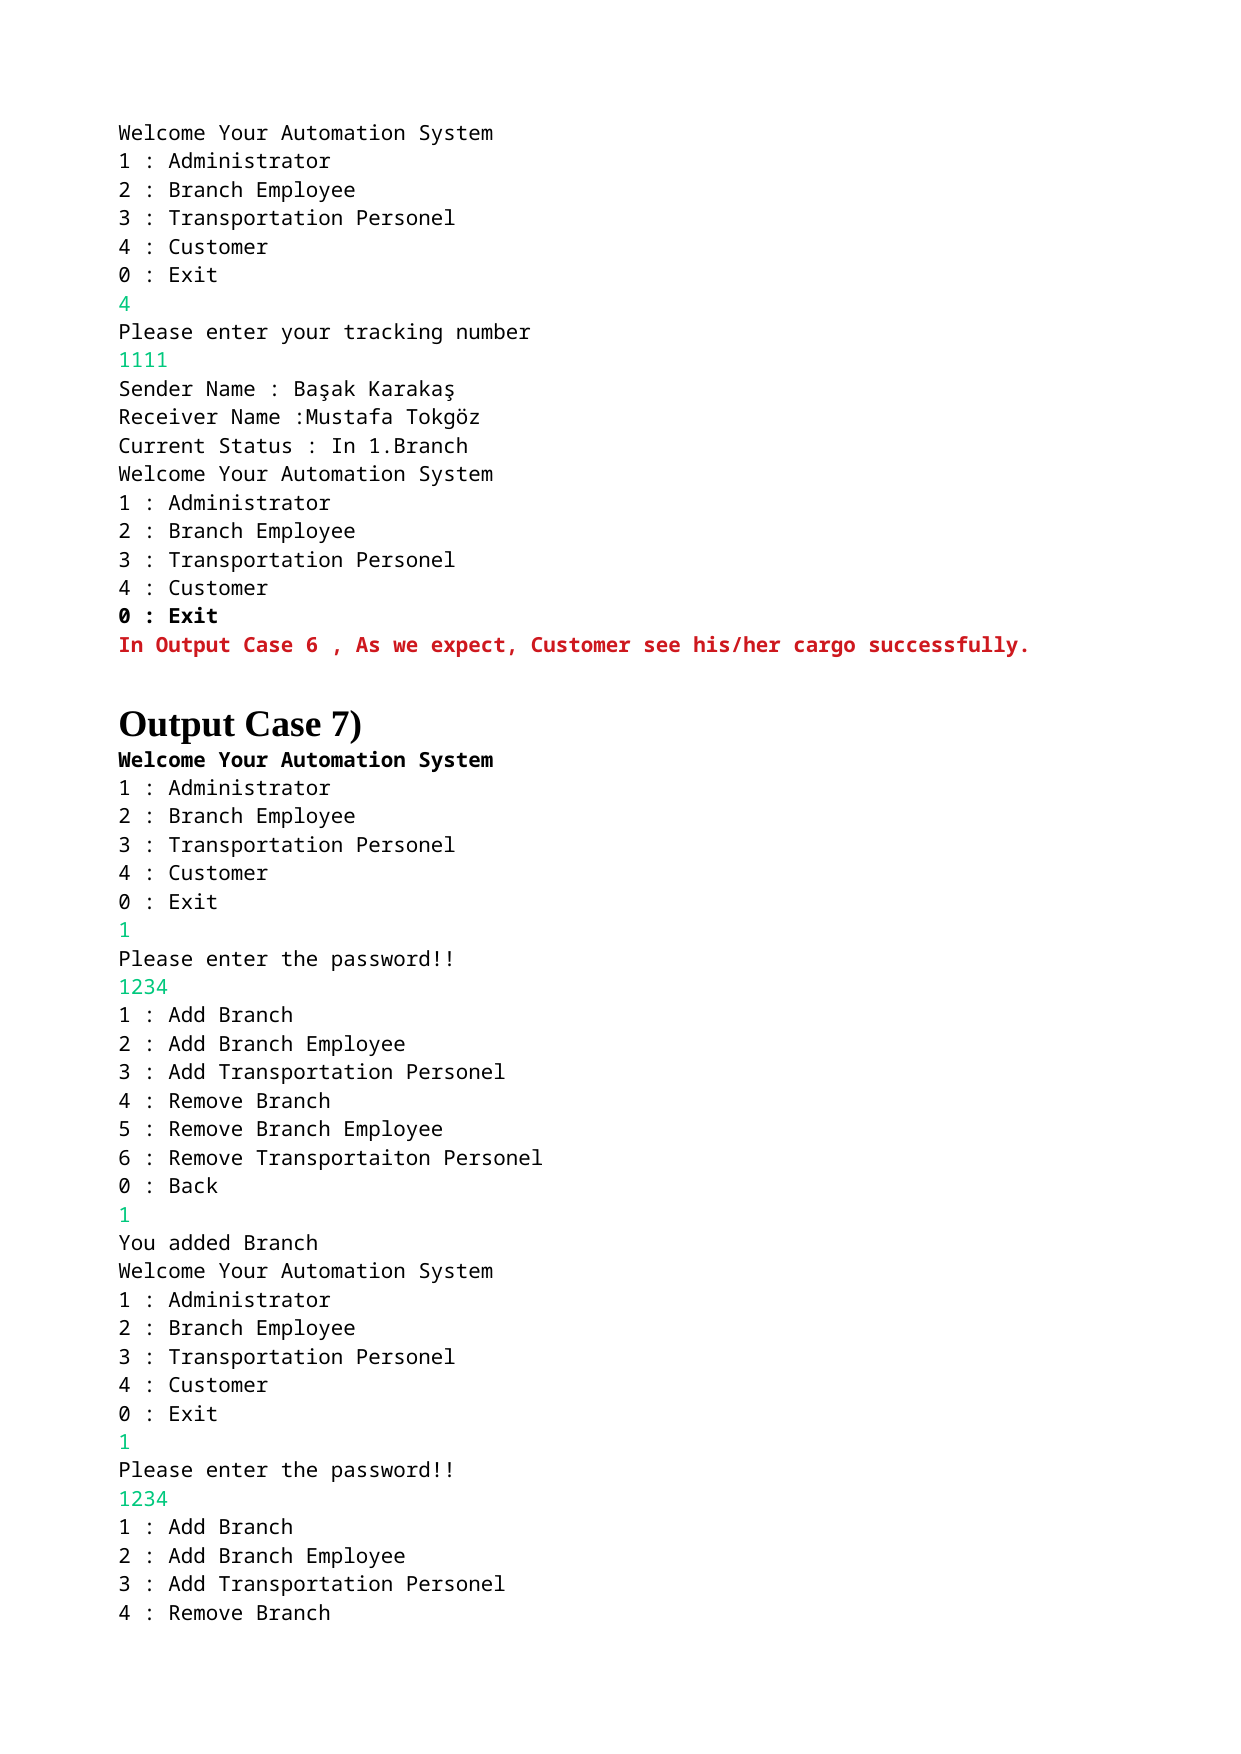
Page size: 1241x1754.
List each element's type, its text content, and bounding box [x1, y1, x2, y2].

text 2 : Branch Employee [118, 1313, 1122, 1342]
text 1 [118, 1427, 1122, 1456]
text 4 [118, 289, 1122, 317]
text Current Status : In 1.Branch [118, 431, 1122, 459]
text Sender Name : Başak Karakaş [118, 374, 1122, 402]
text 1111 [118, 346, 1122, 374]
text Welcome Your Automation System [118, 1257, 1122, 1285]
text 2 : Branch Employee [118, 516, 1122, 545]
text Welcome Your Automation System [118, 459, 1122, 488]
text 3 : Add Transportation Personel [118, 1057, 1122, 1086]
text 0 : Exit [118, 887, 1122, 915]
text 4 : Customer [118, 573, 1122, 602]
text 0 : Exit [118, 602, 1122, 630]
text 1 : Administrator [118, 488, 1122, 516]
text Please enter your tracking number [118, 317, 1122, 346]
text 0 : Back [118, 1171, 1122, 1200]
text 3 : Add Transportation Personel [118, 1569, 1122, 1598]
text 1 : Administrator [118, 773, 1122, 802]
text You added Branch [118, 1228, 1122, 1257]
text 1234 [118, 972, 1122, 1001]
text 1 [118, 1200, 1122, 1228]
text 4 : Customer [118, 858, 1122, 887]
text 0 : Exit [118, 1399, 1122, 1427]
text Output Case 7) [118, 702, 1122, 745]
text 1 [118, 915, 1122, 944]
text 6 : Remove Transportaiton Personel [118, 1143, 1122, 1171]
text Welcome Your Automation System [118, 118, 1122, 147]
text 4 : Remove Branch [118, 1598, 1122, 1626]
text 3 : Transportation Personel [118, 545, 1122, 573]
text 4 : Customer [118, 232, 1122, 260]
text 2 : Branch Employee [118, 802, 1122, 830]
text Please enter the password!! [118, 944, 1122, 972]
text 1 : Add Branch [118, 1001, 1122, 1029]
text Receiver Name :Mustafa Tokgöz [118, 402, 1122, 431]
text 2 : Add Branch Employee [118, 1541, 1122, 1569]
text Welcome Your Automation System [118, 745, 1122, 773]
text 3 : Transportation Personel [118, 203, 1122, 232]
text 1234 [118, 1484, 1122, 1512]
text 4 : Customer [118, 1370, 1122, 1399]
text Please enter the password!! [118, 1456, 1122, 1484]
text 1 : Administrator [118, 1285, 1122, 1313]
text In Output Case 6 , As we expect, Customer see his/her cargo successfully. [118, 630, 1122, 658]
text 2 : Add Branch Employee [118, 1029, 1122, 1057]
text 1 : Administrator [118, 147, 1122, 175]
text 1 : Add Branch [118, 1512, 1122, 1541]
text 4 : Remove Branch [118, 1086, 1122, 1114]
text 2 : Branch Employee [118, 175, 1122, 203]
text 0 : Exit [118, 260, 1122, 289]
text 5 : Remove Branch Employee [118, 1114, 1122, 1143]
text 3 : Transportation Personel [118, 1342, 1122, 1370]
text 3 : Transportation Personel [118, 830, 1122, 858]
